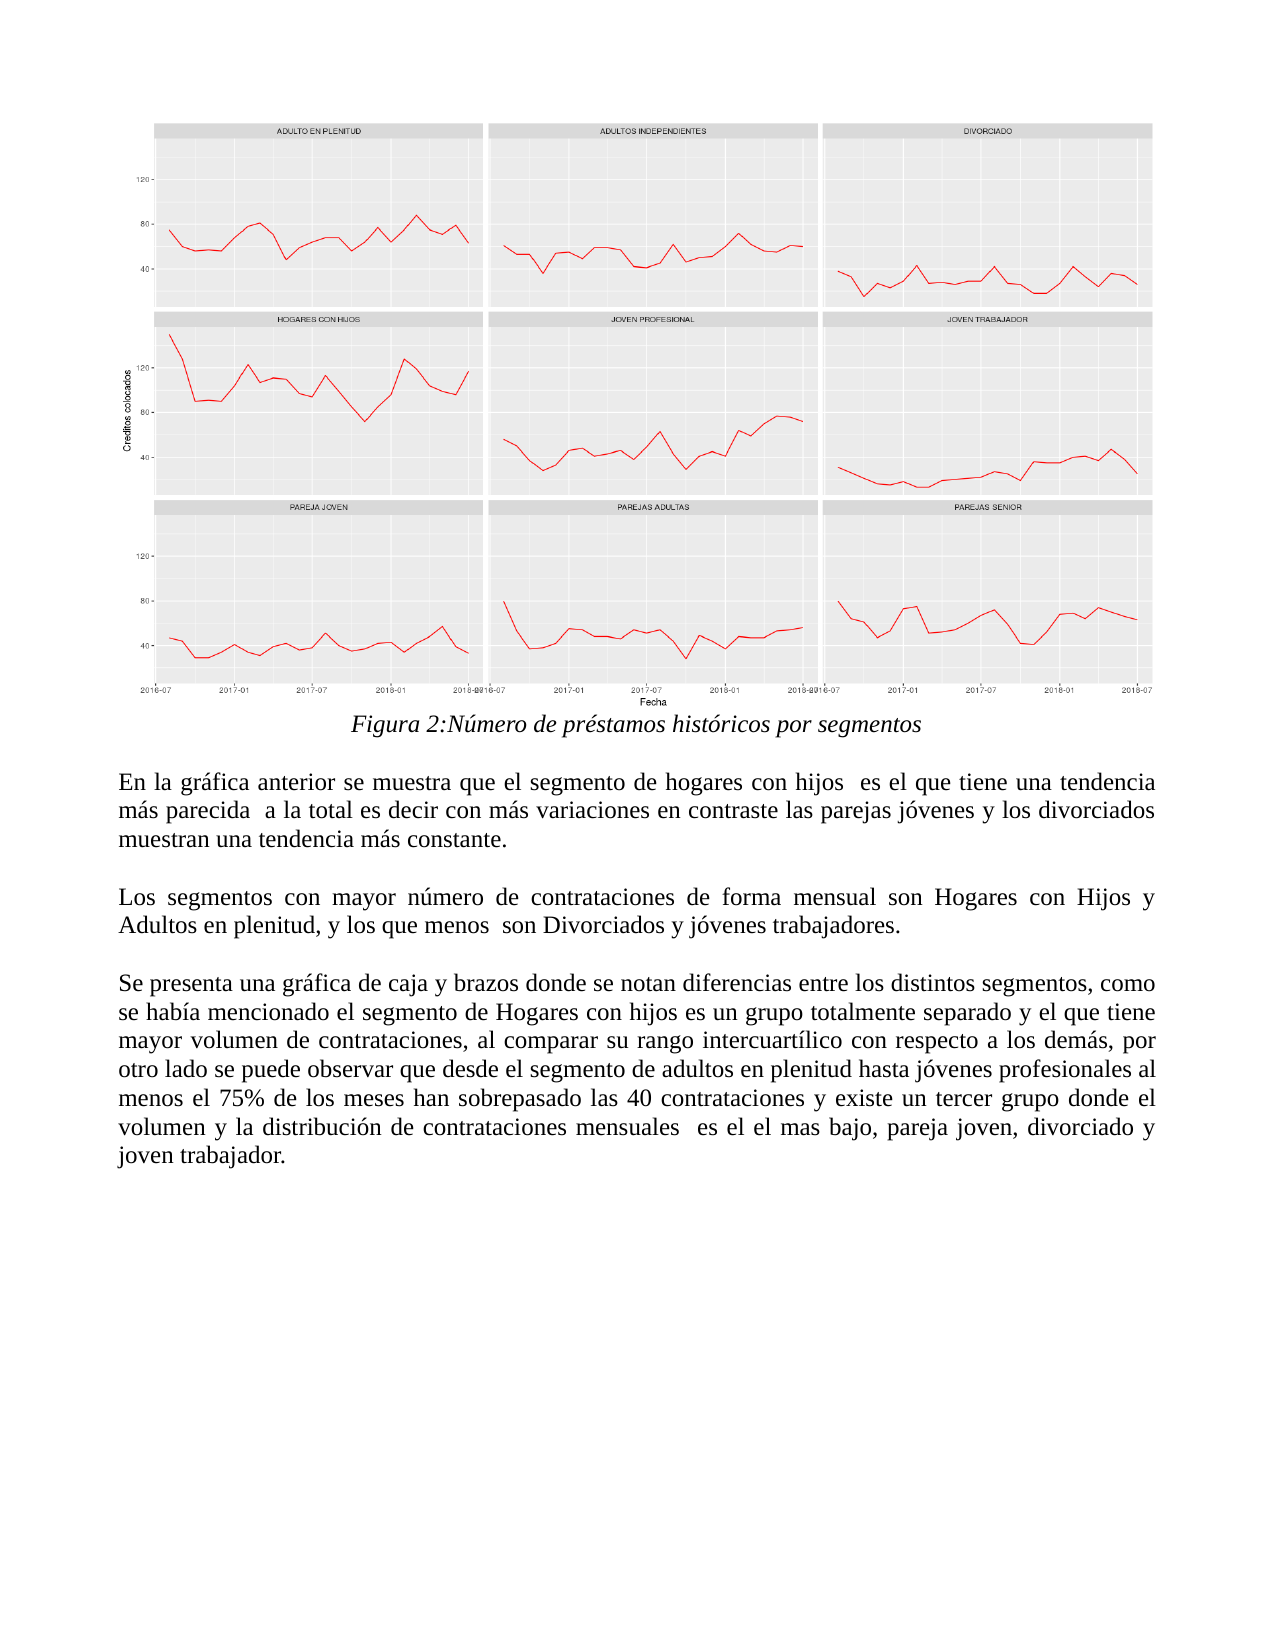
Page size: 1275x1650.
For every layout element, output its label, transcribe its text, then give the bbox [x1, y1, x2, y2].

text Figura 2:Número de préstamos históricos por segmentos [118, 710, 1157, 738]
text Los segmentos con mayor número de contrataciones de forma mensual son Hogares con Hijos y Adultos en plenitud, y los que menos son Divorciados y jóvenes trabajadores. [118, 882, 1157, 939]
picture [118, 118, 1157, 710]
text Se presenta una gráfica de caja y brazos donde se notan diferencias entre los distintos segmentos, como se había mencionado el segmento de Hogares con hijos es un grupo totalmente separado y el que tiene mayor volumen de contrataciones, al comparar su rango intercuartílico con respecto a los demás, por otro lado se puede observar que desde el segmento de adultos en plenitud hasta jóvenes profesionales al menos el 75% de los meses han sobrepasado las 40 contrataciones y existe un tercer grupo donde el volumen y la distribución de contrataciones mensuales es el el mas bajo, pareja joven, divorciado y joven trabajador. [118, 968, 1157, 1169]
text En la gráfica anterior se muestra que el segmento de hogares con hijos es el que tiene una tendencia más parecida a la total es decir con más variaciones en contraste las parejas jóvenes y los divorciados muestran una tendencia más constante. [118, 767, 1157, 853]
